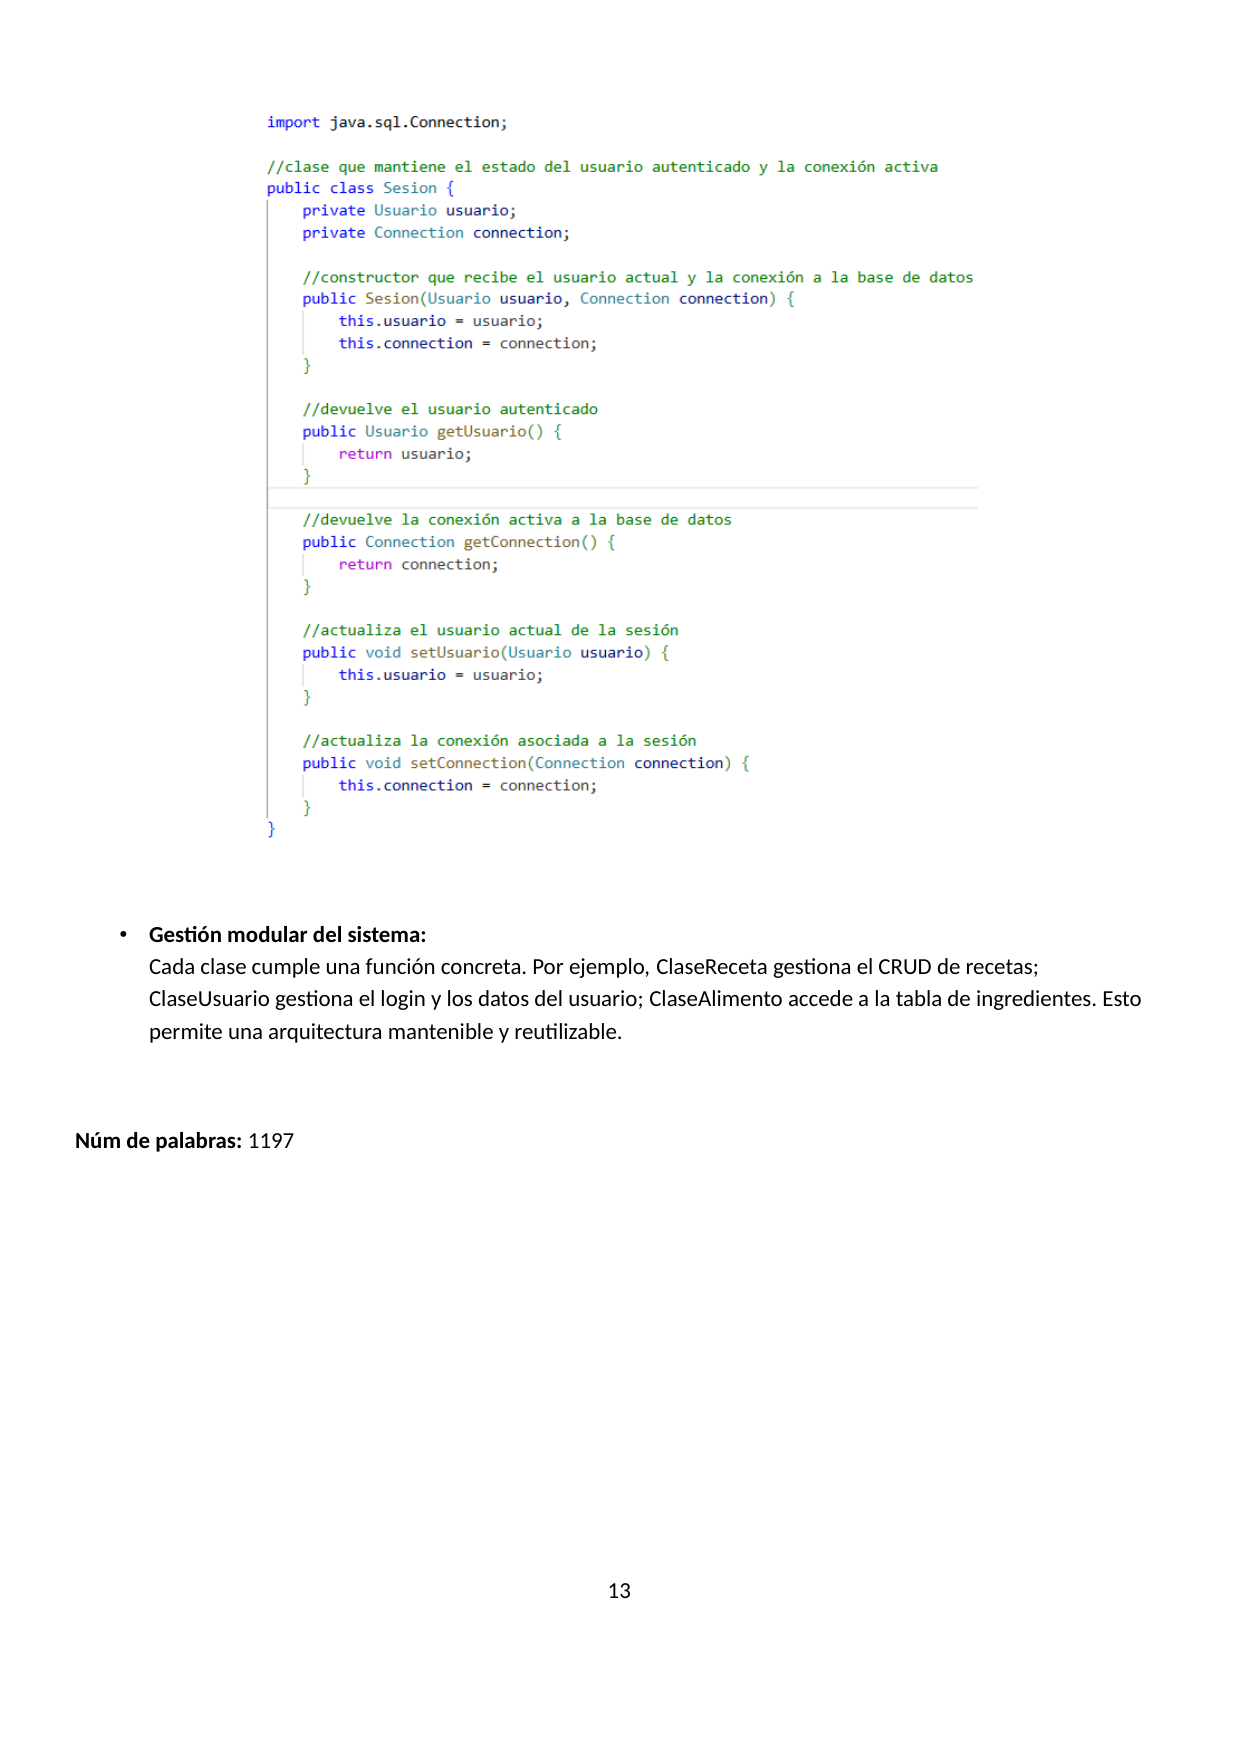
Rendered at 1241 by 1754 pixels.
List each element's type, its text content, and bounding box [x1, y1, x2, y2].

list Gestión modular del sistema: Cada clase cumple una función concreta. Por ejemplo, ClaseReceta gestiona el CRUD de recetas; ClaseUsuario gestiona el login y los datos del usuario; ClaseAlimento accede a la tabla de ingredientes. Esto permite una arquitectura mantenible y reutilizable. [119, 920, 1163, 1045]
picture [260, 115, 979, 843]
text Núm de palabras: 1197 [75, 1126, 1163, 1154]
